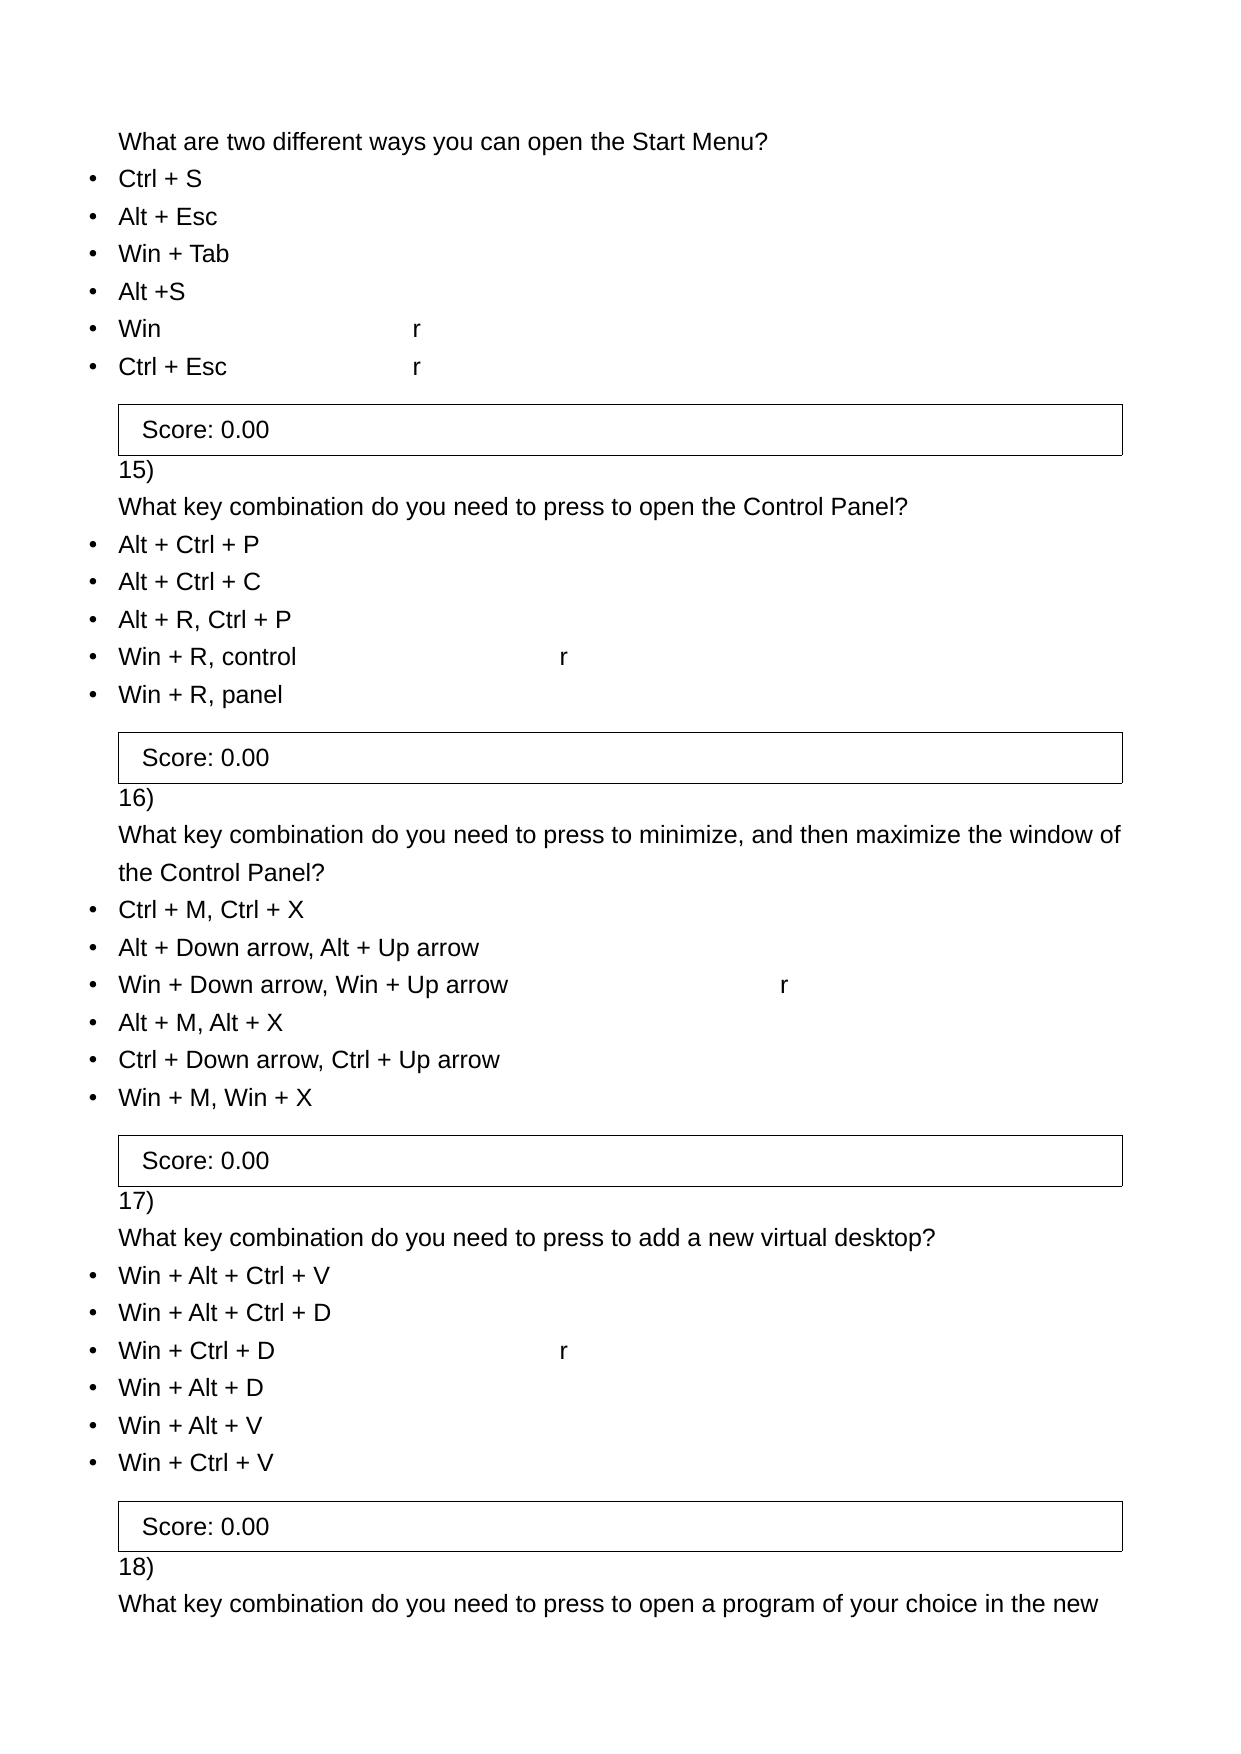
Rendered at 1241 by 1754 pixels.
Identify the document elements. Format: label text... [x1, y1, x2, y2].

text 15) [118, 456, 1114, 484]
text What key combination do you need to press to minimize, and then maximize the window of the Control Panel? [118, 812, 1122, 887]
list Ctrl + S [118, 156, 1122, 193]
list Win + Down arrow, Win + Up arrow r [118, 962, 1122, 999]
list Win + Alt + Ctrl + D [118, 1290, 1122, 1327]
list Win + R, panel [118, 671, 1122, 709]
text What key combination do you need to press to open the Control Panel? [118, 484, 1122, 521]
text What key combination do you need to press to open a program of your choice in the new [118, 1580, 1122, 1618]
list Alt + Esc [118, 193, 1122, 231]
text 16) [118, 784, 1114, 812]
list Win r [118, 306, 1122, 343]
text What are two different ways you can open the Start Menu? [118, 118, 1122, 156]
list Win + Tab [118, 231, 1122, 268]
list Alt +S [118, 268, 1122, 306]
text Score: 0.00 [119, 1502, 1122, 1551]
list Ctrl + Down arrow, Ctrl + Up arrow [118, 1037, 1122, 1074]
list Win + M, Win + X [118, 1074, 1122, 1112]
list Win + Alt + Ctrl + V [118, 1252, 1122, 1290]
list Alt + Ctrl + C [118, 559, 1122, 596]
list Win + Alt + D [118, 1365, 1122, 1402]
list Win + R, control r [118, 634, 1122, 671]
list Win + Ctrl + V [118, 1440, 1122, 1477]
list Win + Alt + V [118, 1402, 1122, 1440]
list Win + Ctrl + D r [118, 1327, 1122, 1365]
text Score: 0.00 [119, 405, 1122, 455]
list Ctrl + Esc r [118, 343, 1122, 381]
list Ctrl + M, Ctrl + X [118, 887, 1122, 924]
text 17) [118, 1187, 1114, 1215]
list Alt + M, Alt + X [118, 999, 1122, 1037]
text Score: 0.00 [119, 733, 1122, 783]
text 18) [118, 1552, 1114, 1580]
list Alt + Down arrow, Alt + Up arrow [118, 924, 1122, 962]
text Score: 0.00 [119, 1136, 1122, 1186]
list Alt + Ctrl + P [118, 521, 1122, 559]
list Alt + R, Ctrl + P [118, 596, 1122, 634]
text What key combination do you need to press to add a new virtual desktop? [118, 1215, 1122, 1252]
